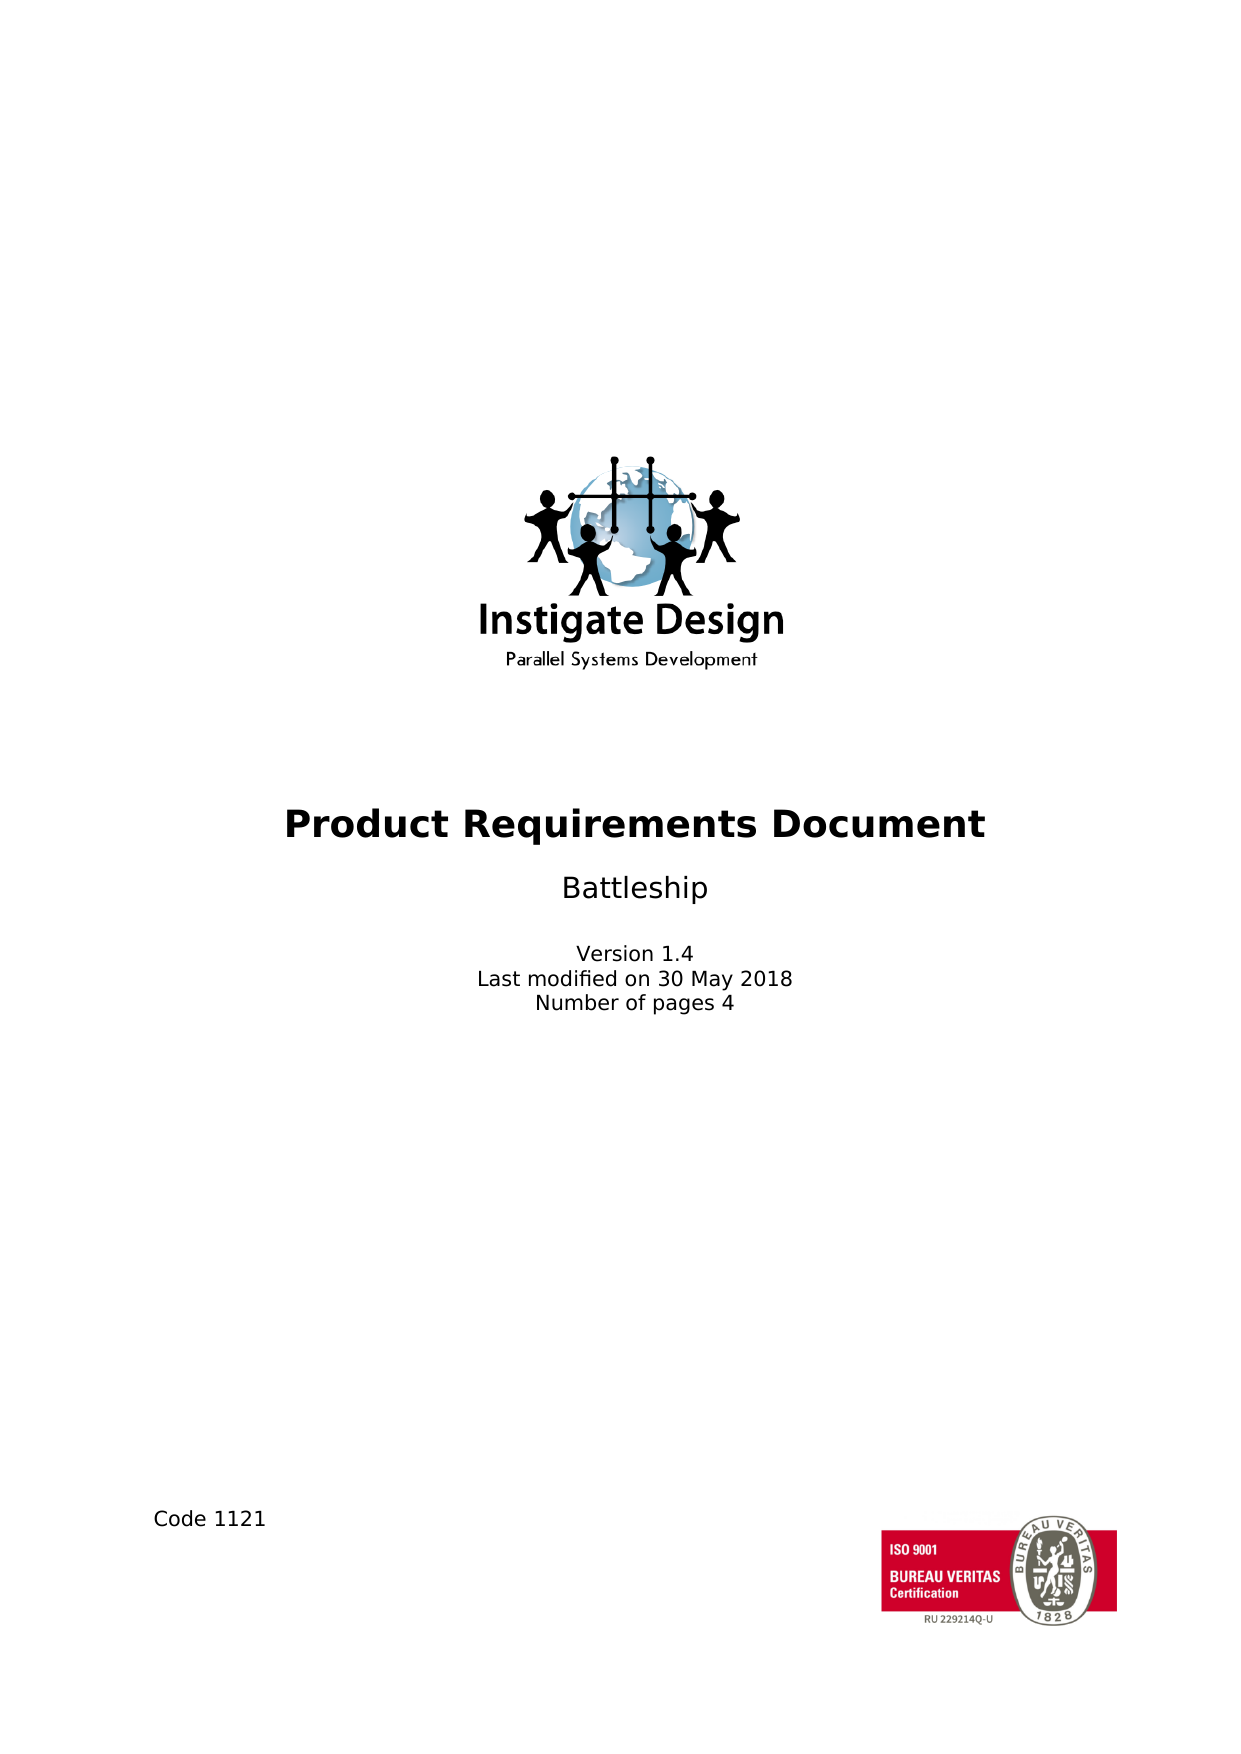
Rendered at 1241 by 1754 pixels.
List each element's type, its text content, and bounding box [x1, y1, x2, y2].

picture [465, 395, 805, 735]
picture [881, 1507, 1117, 1631]
title Product Requirements Document [148, 803, 1122, 847]
text Version 1.4 [148, 942, 1122, 967]
text Last modified on 30 May 2018 [148, 967, 1122, 991]
text Number of pages 4 [148, 991, 1122, 1015]
subtitle Battleship [148, 872, 1122, 906]
